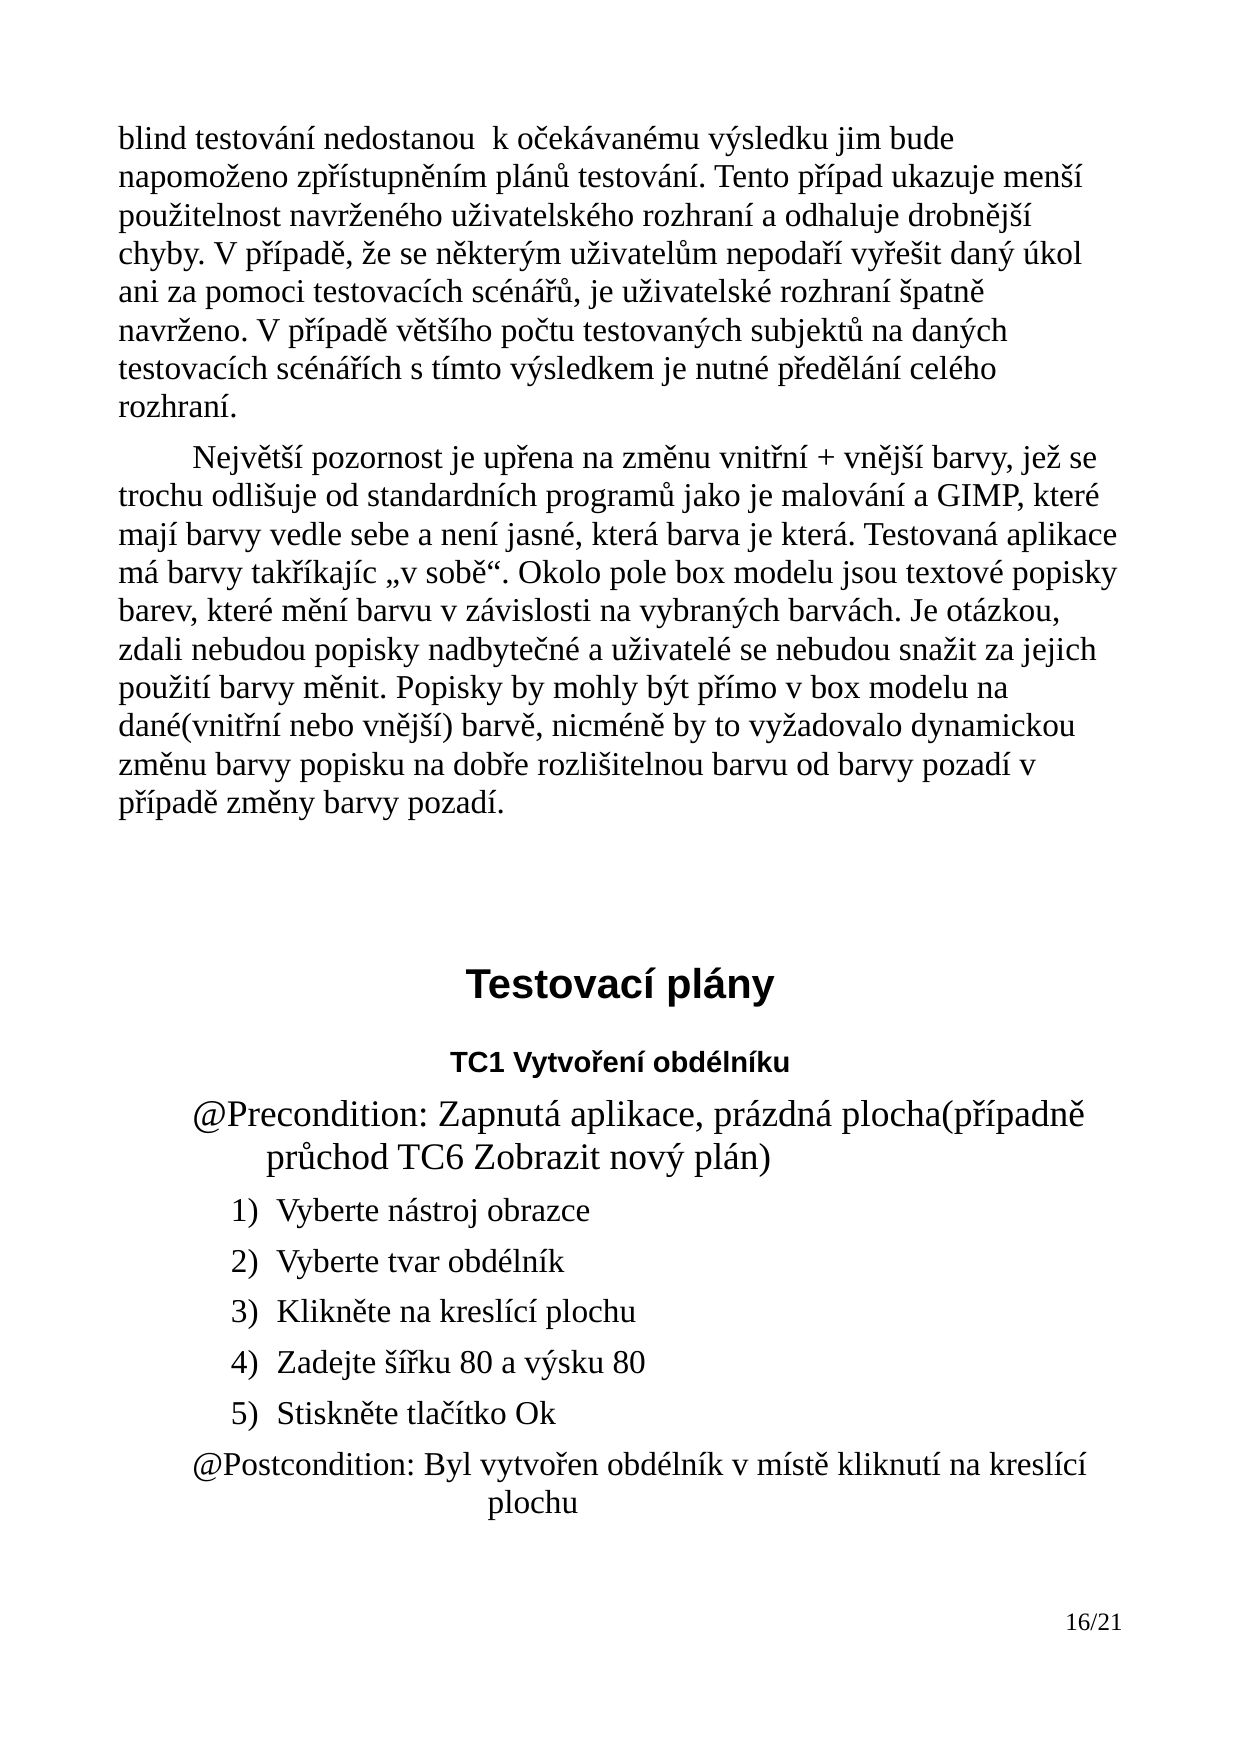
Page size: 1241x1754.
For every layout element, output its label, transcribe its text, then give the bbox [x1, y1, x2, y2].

text blind testování nedostanou k očekávanému výsledku jim bude napomoženo zpřístupněním plánů testování. Tento případ ukazuje menší použitelnost navrženého uživatelského rozhraní a odhaluje drobnější chyby. V případě, že se některým uživatelům nepodaří vyřešit daný úkol ani za pomoci testovacích scénářů, je uživatelské rozhraní špatně navrženo. V případě většího počtu testovaných subjektů na daných testovacích scénářích s tímto výsledkem je nutné předělání celého rozhraní. [118, 118, 1122, 425]
list Vyberte tvar obdélník [231, 1241, 1122, 1279]
list Vyberte nástroj obrazce [231, 1190, 1122, 1228]
subtitle TC1 Vytvoření obdélníku [118, 1045, 1122, 1079]
list Klikněte na kreslící plochu [231, 1292, 1122, 1330]
subtitle Testovací plány [118, 960, 1122, 1008]
list Zadejte šířku 80 a výsku 80 [231, 1342, 1122, 1381]
text @Postcondition: Byl vytvořen obdélník v místě kliknutí na kreslící plochu [118, 1444, 1122, 1521]
list Stiskněte tlačítko Ok [231, 1393, 1122, 1432]
text Největší pozornost je upřena na změnu vnitřní + vnější barvy, jež se trochu odlišuje od standardních programů jako je malování a GIMP, které mají barvy vedle sebe a není jasné, která barva je která. Testovaná aplikace má barvy takříkajíc „v sobě“. Okolo pole box modelu jsou textové popisky barev, které mění barvu v závislosti na vybraných barvách. Je otázkou, zdali nebudou popisky nadbytečné a uživatelé se nebudou snažit za jejich použití barvy měnit. Popisky by mohly být přímo v box modelu na dané(vnitřní nebo vnější) barvě, nicméně by to vyžadovalo dynamickou změnu barvy popisku na dobře rozlišitelnou barvu od barvy pozadí v případě změny barvy pozadí. [118, 437, 1122, 821]
text @Precondition: Zapnutá aplikace, prázdná plocha(případně průchod TC6 Zobrazit nový plán) [118, 1091, 1122, 1177]
